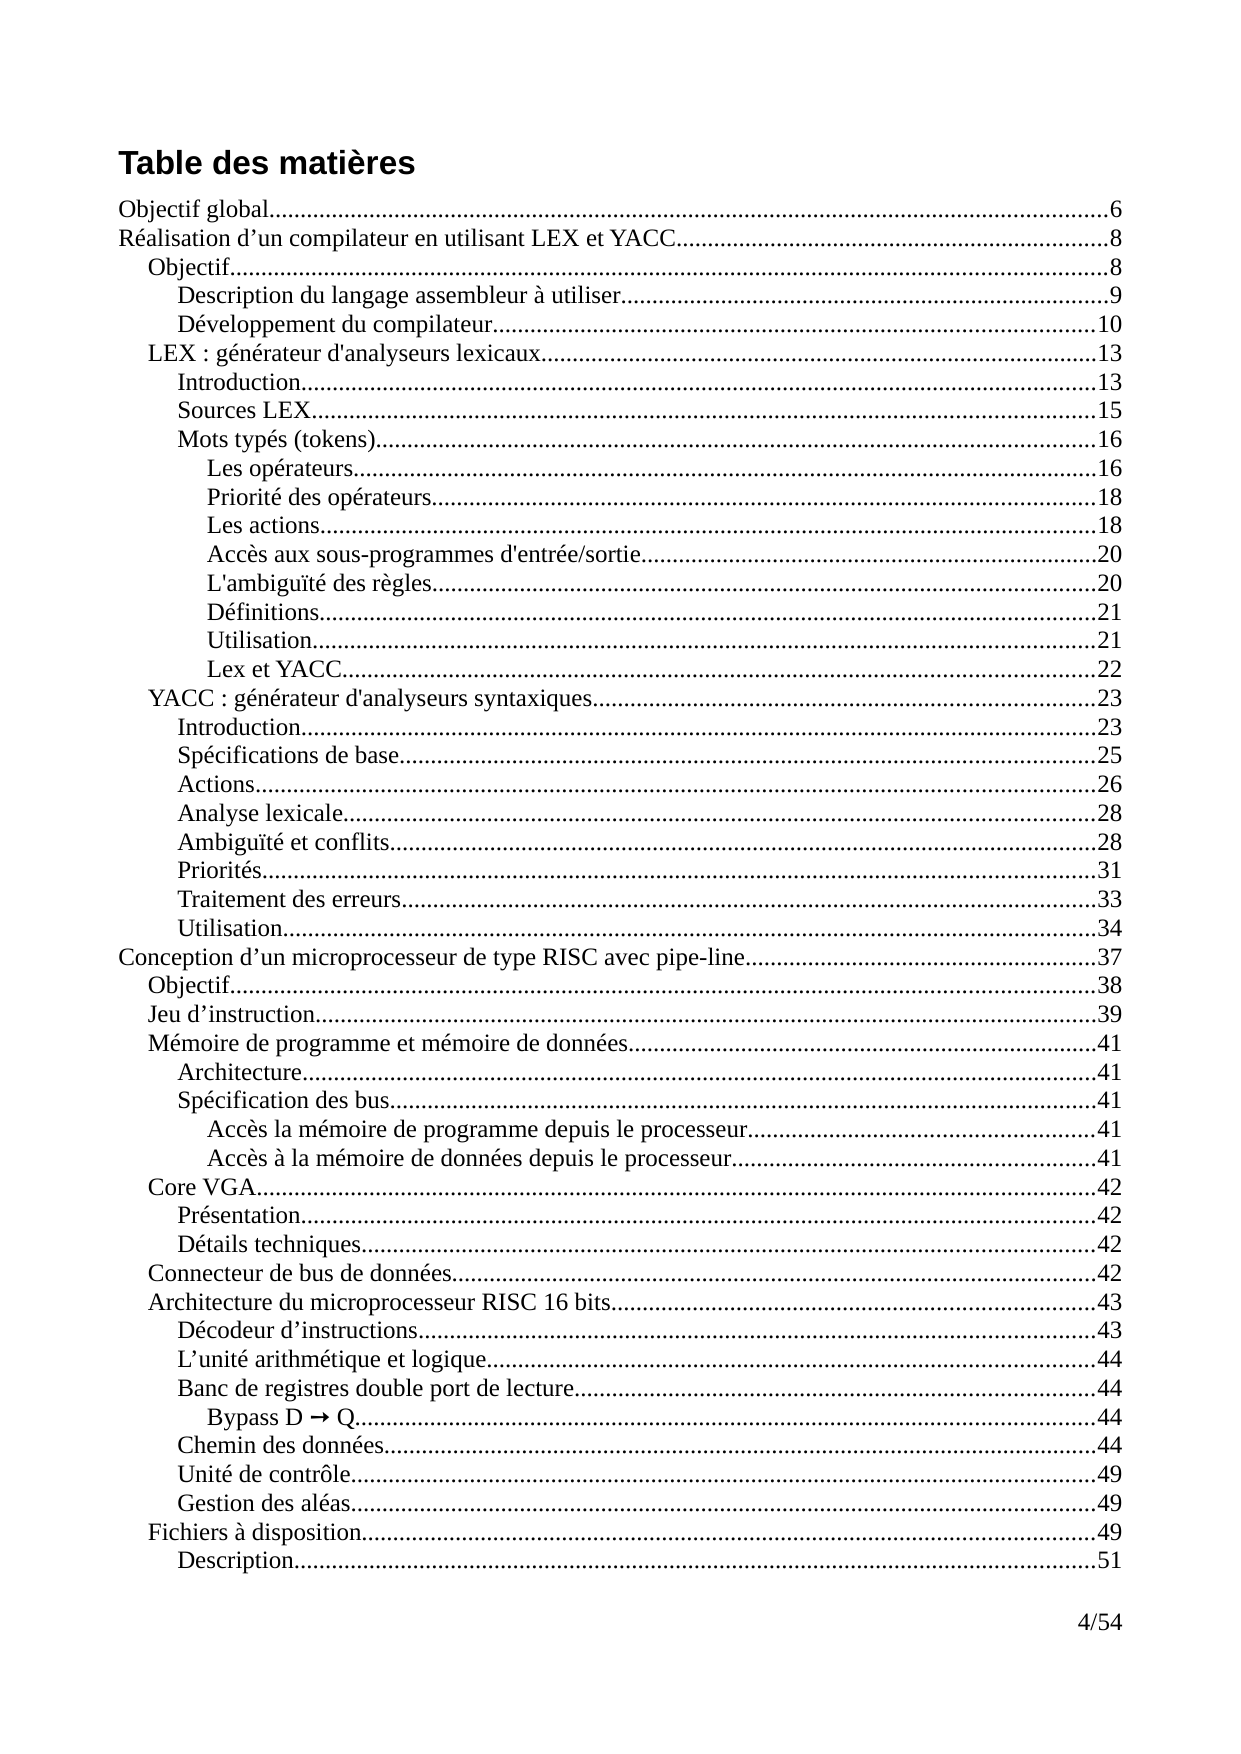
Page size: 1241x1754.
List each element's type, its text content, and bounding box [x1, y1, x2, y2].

subtitle Table des matières [118, 143, 1122, 182]
text Core VGA 42 [148, 1172, 1122, 1200]
text Définitions 21 [207, 597, 1122, 625]
text Objectif global 6 [118, 194, 1122, 223]
text Sources LEX 15 [177, 395, 1122, 424]
text Introduction 23 [177, 712, 1122, 740]
text Objectif 8 [148, 252, 1122, 280]
text Décodeur d’instructions 43 [177, 1315, 1122, 1344]
text LEX : générateur d'analyseurs lexicaux 13 [148, 338, 1122, 367]
text Développement du compilateur 10 [177, 309, 1122, 338]
text Introduction 13 [177, 367, 1122, 395]
text Détails techniques 42 [177, 1229, 1122, 1258]
text Traitement des erreurs 33 [177, 884, 1122, 913]
text L’unité arithmétique et logique 44 [177, 1344, 1122, 1373]
text Priorités 31 [177, 855, 1122, 884]
text Les actions 18 [207, 510, 1122, 539]
text Actions 26 [177, 769, 1122, 798]
text Conception d’un microprocesseur de type RISC avec pipe-line 37 [118, 942, 1122, 970]
text Analyse lexicale 28 [177, 798, 1122, 827]
text Bypass D ➙ Q 44 [207, 1402, 1122, 1430]
text Fichiers à disposition 49 [148, 1517, 1122, 1545]
text YACC : générateur d'analyseurs syntaxiques 23 [148, 683, 1122, 712]
text Priorité des opérateurs 18 [207, 482, 1122, 510]
text Gestion des aléas 49 [177, 1488, 1122, 1517]
text Architecture du microprocesseur RISC 16 bits 43 [148, 1287, 1122, 1315]
text Connecteur de bus de données 42 [148, 1258, 1122, 1287]
text Spécifications de base 25 [177, 740, 1122, 769]
text Mots typés (tokens) 16 [177, 424, 1122, 453]
text Architecture 41 [177, 1057, 1122, 1085]
text L'ambiguïté des règles 20 [207, 568, 1122, 597]
text Utilisation 34 [177, 913, 1122, 942]
text Description 51 [177, 1545, 1122, 1574]
text Mémoire de programme et mémoire de données 41 [148, 1028, 1122, 1057]
text Accès la mémoire de programme depuis le processeur 41 [207, 1114, 1122, 1143]
text Les opérateurs 16 [207, 453, 1122, 482]
text Spécification des bus 41 [177, 1085, 1122, 1114]
text Utilisation 21 [207, 625, 1122, 654]
text Description du langage assembleur à utiliser 9 [177, 280, 1122, 309]
text Lex et YACC 22 [207, 654, 1122, 683]
text Ambiguïté et conflits 28 [177, 827, 1122, 855]
text Réalisation d’un compilateur en utilisant LEX et YACC 8 [118, 223, 1122, 252]
text Unité de contrôle 49 [177, 1459, 1122, 1488]
text Objectif 38 [148, 970, 1122, 999]
text Accès à la mémoire de données depuis le processeur 41 [207, 1143, 1122, 1172]
text Accès aux sous-programmes d'entrée/sortie 20 [207, 539, 1122, 568]
text Jeu d’instruction 39 [148, 999, 1122, 1028]
text Chemin des données 44 [177, 1430, 1122, 1459]
text Banc de registres double port de lecture 44 [177, 1373, 1122, 1402]
text Présentation 42 [177, 1200, 1122, 1229]
